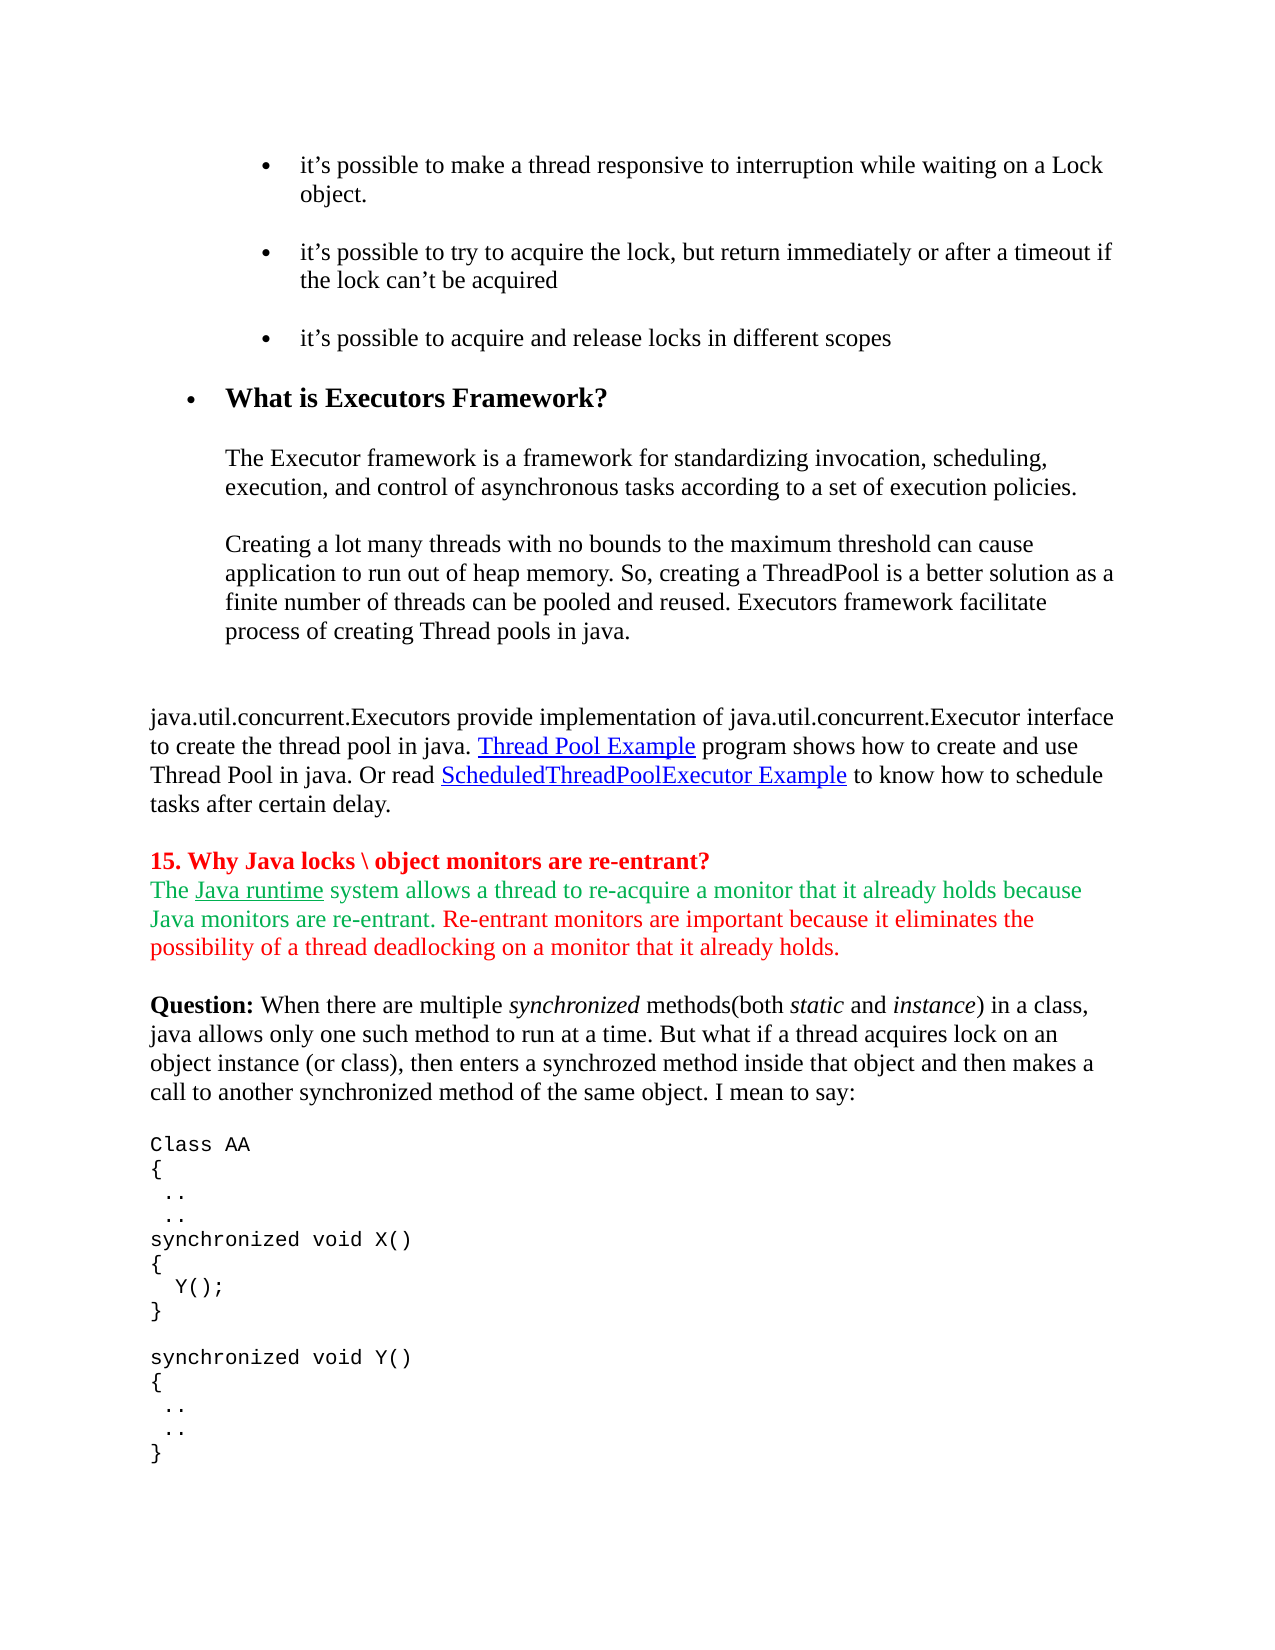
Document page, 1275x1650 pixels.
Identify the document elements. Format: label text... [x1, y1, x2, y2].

text } [150, 1442, 1125, 1466]
list it’s possible to make a thread responsive to interruption while waiting on a Lock object. [262, 150, 1125, 207]
text synchronized void X() [150, 1229, 1125, 1253]
list it’s possible to acquire and release locks in different scopes [262, 323, 1125, 352]
text java.util.concurrent.Executors provide implementation of java.util.concurrent.Executor interface to create the thread pool in java. Thread Pool Example program shows how to create and use Thread Pool in java. Or read ScheduledThreadPoolExecutor Example to know how to schedule tasks after certain delay. [150, 702, 1125, 817]
text Question: When there are multiple synchronized methods(both static and instance) in a class, java allows only one such method to run at a time. But what if a thread acquires lock on an object instance (or class), then enters a synchrozed method inside that object and then makes a call to another synchronized method of the same object. I mean to say: [150, 990, 1125, 1105]
text { [150, 1253, 1125, 1276]
text { [150, 1371, 1125, 1394]
subtitle What is Executors Framework? [187, 381, 1125, 414]
text The Executor framework is a framework for standardizing invocation, scheduling, execution, and control of asynchronous tasks according to a set of execution policies. [225, 443, 1125, 500]
text Y(); [150, 1276, 1125, 1300]
text Class AA [150, 1134, 1125, 1158]
text 15. Why Java locks \ object monitors are re-entrant? The Java runtime system allows a thread to re-acquire a monitor that it already holds because Java monitors are re-entrant. Re-entrant monitors are important because it eliminates the possibility of a thread deadlocking on a monitor that it already holds. [150, 846, 1125, 961]
text synchronized void Y() [150, 1347, 1125, 1371]
list it’s possible to try to acquire the lock, but return immediately or after a timeout if the lock can’t be acquired [262, 237, 1125, 294]
text { [150, 1158, 1125, 1182]
text .. [150, 1205, 1125, 1229]
text Creating a lot many threads with no bounds to the maximum threshold can cause application to run out of heap memory. So, creating a ThreadPool is a better solution as a finite number of threads can be pooled and reused. Executors framework facilitate process of creating Thread pools in java. [225, 529, 1125, 644]
text .. [150, 1418, 1125, 1442]
text .. [150, 1182, 1125, 1205]
text } [150, 1300, 1125, 1324]
text .. [150, 1394, 1125, 1418]
